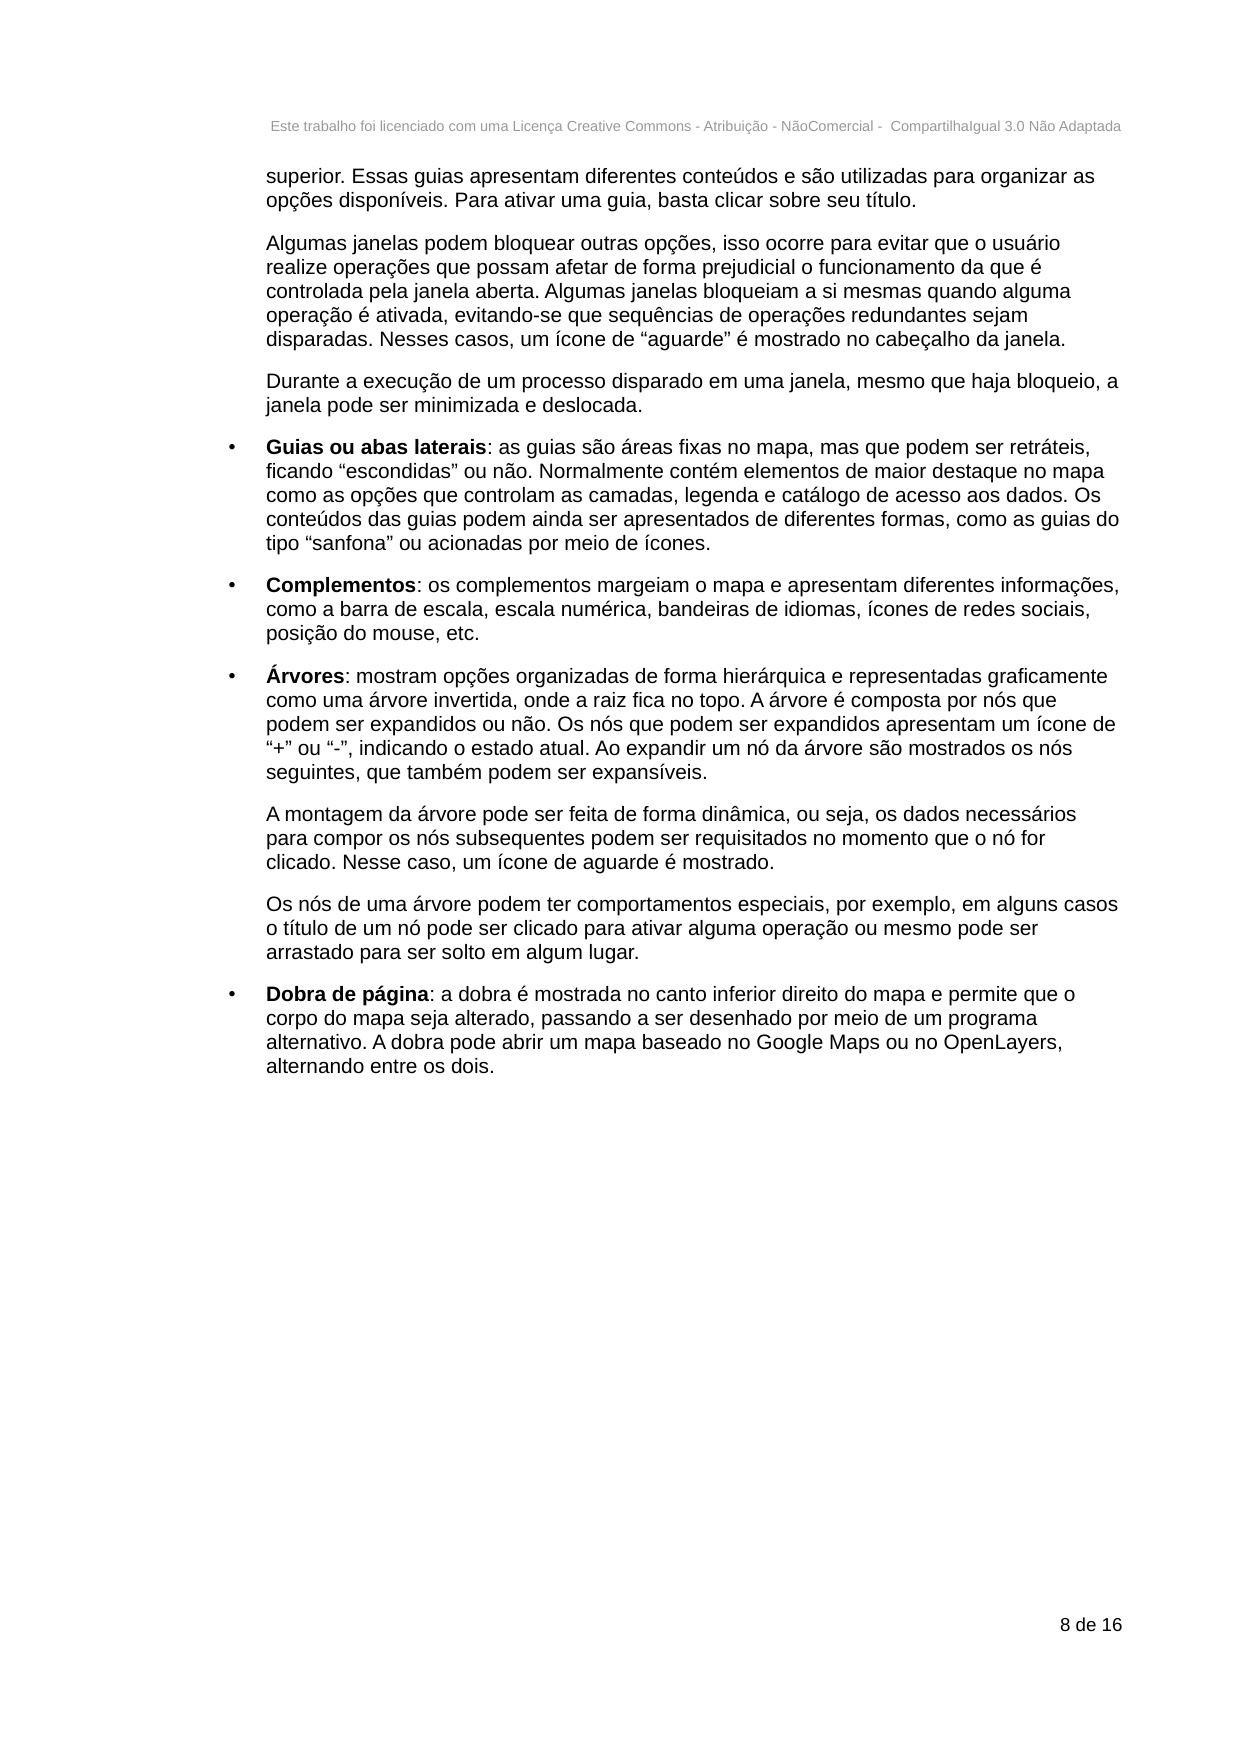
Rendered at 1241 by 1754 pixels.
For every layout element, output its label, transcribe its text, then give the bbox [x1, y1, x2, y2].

list Os nós de uma árvore podem ter comportamentos especiais, por exemplo, em alguns casos o título de um nó pode ser clicado para ativar alguma operação ou mesmo pode ser arrastado para ser solto em algum lugar. [228, 892, 1122, 964]
list Durante a execução de um processo disparado em uma janela, mesmo que haja bloqueio, a janela pode ser minimizada e deslocada. [228, 369, 1122, 417]
list superior. Essas guias apresentam diferentes conteúdos e são utilizadas para organizar as opções disponíveis. Para ativar uma guia, basta clicar sobre seu título. [228, 164, 1122, 212]
list Complementos: os complementos margeiam o mapa e apresentam diferentes informações, como a barra de escala, escala numérica, bandeiras de idiomas, ícones de redes sociais, posição do mouse, etc. [228, 573, 1122, 645]
list Árvores: mostram opções organizadas de forma hierárquica e representadas graficamente como uma árvore invertida, onde a raiz fica no topo. A árvore é composta por nós que podem ser expandidos ou não. Os nós que podem ser expandidos apresentam um ícone de “+” ou “-”, indicando o estado atual. Ao expandir um nó da árvore são mostrados os nós seguintes, que também podem ser expansíveis. [228, 663, 1122, 783]
list Guias ou abas laterais: as guias são áreas fixas no mapa, mas que podem ser retráteis, ficando “escondidas” ou não. Normalmente contém elementos de maior destaque no mapa como as opções que controlam as camadas, legenda e catálogo de acesso aos dados. Os conteúdos das guias podem ainda ser apresentados de diferentes formas, como as guias do tipo “sanfona” ou acionadas por meio de ícones. [228, 435, 1122, 555]
list A montagem da árvore pode ser feita de forma dinâmica, ou seja, os dados necessários para compor os nós subsequentes podem ser requisitados no momento que o nó for clicado. Nesse caso, um ícone de aguarde é mostrado. [228, 802, 1122, 874]
list Dobra de página: a dobra é mostrada no canto inferior direito do mapa e permite que o corpo do mapa seja alterado, passando a ser desenhado por meio de um programa alternativo. A dobra pode abrir um mapa baseado no Google Maps ou no OpenLayers, alternando entre os dois. [228, 982, 1122, 1078]
list Algumas janelas podem bloquear outras opções, isso ocorre para evitar que o usuário realize operações que possam afetar de forma prejudicial o funcionamento da que é controlada pela janela aberta. Algumas janelas bloqueiam a si mesmas quando alguma operação é ativada, evitando-se que sequências de operações redundantes sejam disparadas. Nesses casos, um ícone de “aguarde” é mostrado no cabeçalho da janela. [228, 231, 1122, 350]
